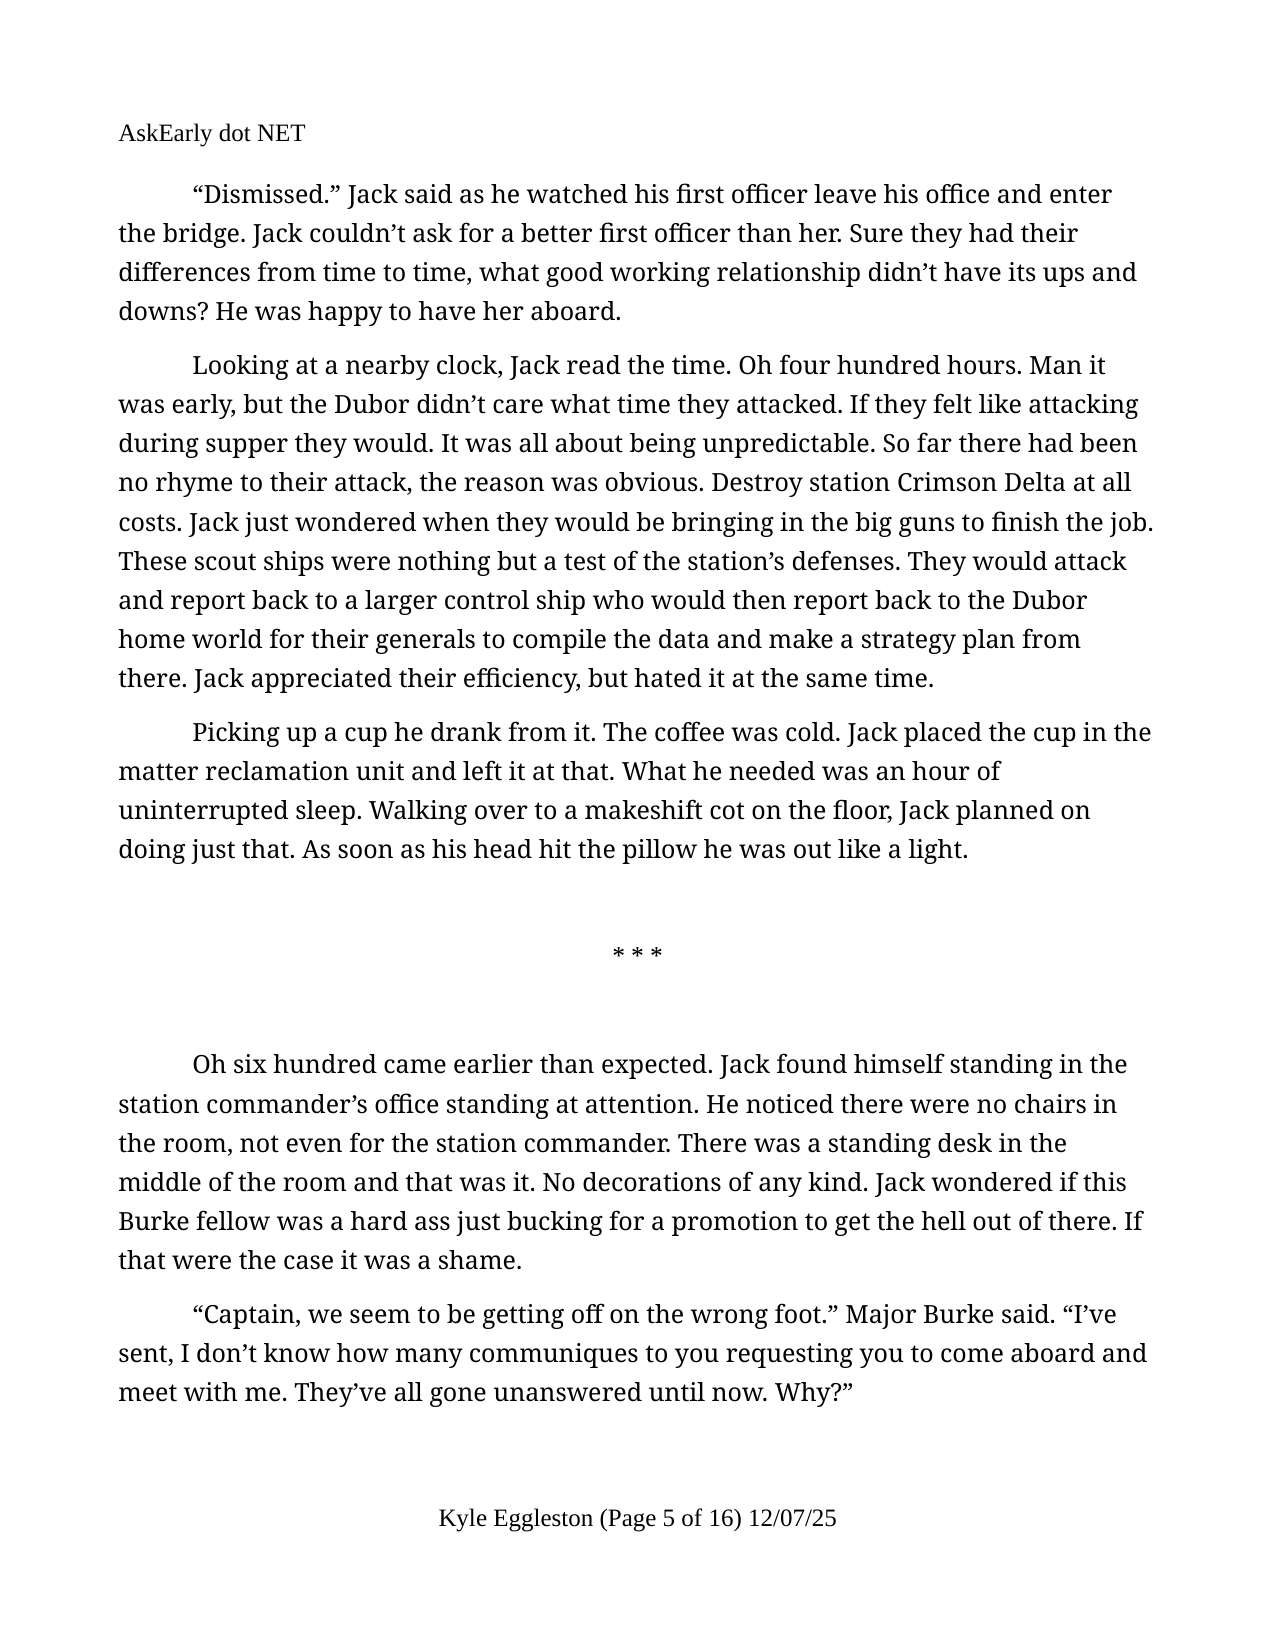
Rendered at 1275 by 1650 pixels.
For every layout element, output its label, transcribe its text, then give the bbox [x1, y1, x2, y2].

text “Dismissed.” Jack said as he watched his first officer leave his office and enter the bridge. Jack couldn’t ask for a better first officer than her. Sure they had their differences from time to time, what good working relationship didn’t have its ups and downs? He was happy to have her aboard. [118, 176, 1157, 328]
text * * * [118, 940, 1157, 974]
text “Captain, we seem to be getting off on the wrong foot.” Major Burke said. “I’ve sent, I don’t know how many communiques to you requesting you to come aboard and meet with me. They’ve all gone unanswered until now. Why?” [118, 1297, 1157, 1409]
text Picking up a cup he drank from it. The coffee was cold. Jack placed the cup in the matter reclamation unit and left it at that. What he needed was an hour of uninterrupted sleep. Walking over to a makeshift cot on the floor, Jack planned on doing just that. As soon as his head hit the pillow he was out like a light. [118, 715, 1157, 866]
text Oh six hundred came earlier than expected. Jack found himself standing in the station commander’s office standing at attention. He noticed there were no chairs in the room, not even for the station commander. There was a standing desk in the middle of the room and that was it. No decorations of any kind. Jack wondered if this Burke fellow was a hard ass just bucking for a promotion to get the hell out of there. If that were the case it was a shame. [118, 1047, 1157, 1277]
text Looking at a nearby clock, Jack read the time. Oh four hundred hours. Man it was early, but the Dubor didn’t care what time they attacked. If they felt like attacking during supper they would. It was all about being unpredictable. So far there had been no rhyme to their attack, the reason was obvious. Destroy station Crimson Delta at all costs. Jack just wondered when they would be bringing in the big guns to finish the job. These scout ships were nothing but a test of the station’s defenses. They would attack and report back to a larger control ship who would then report back to the Dubor home world for their generals to compile the data and make a strategy plan from there. Jack appreciated their efficiency, but hated it at the same time. [118, 348, 1157, 695]
